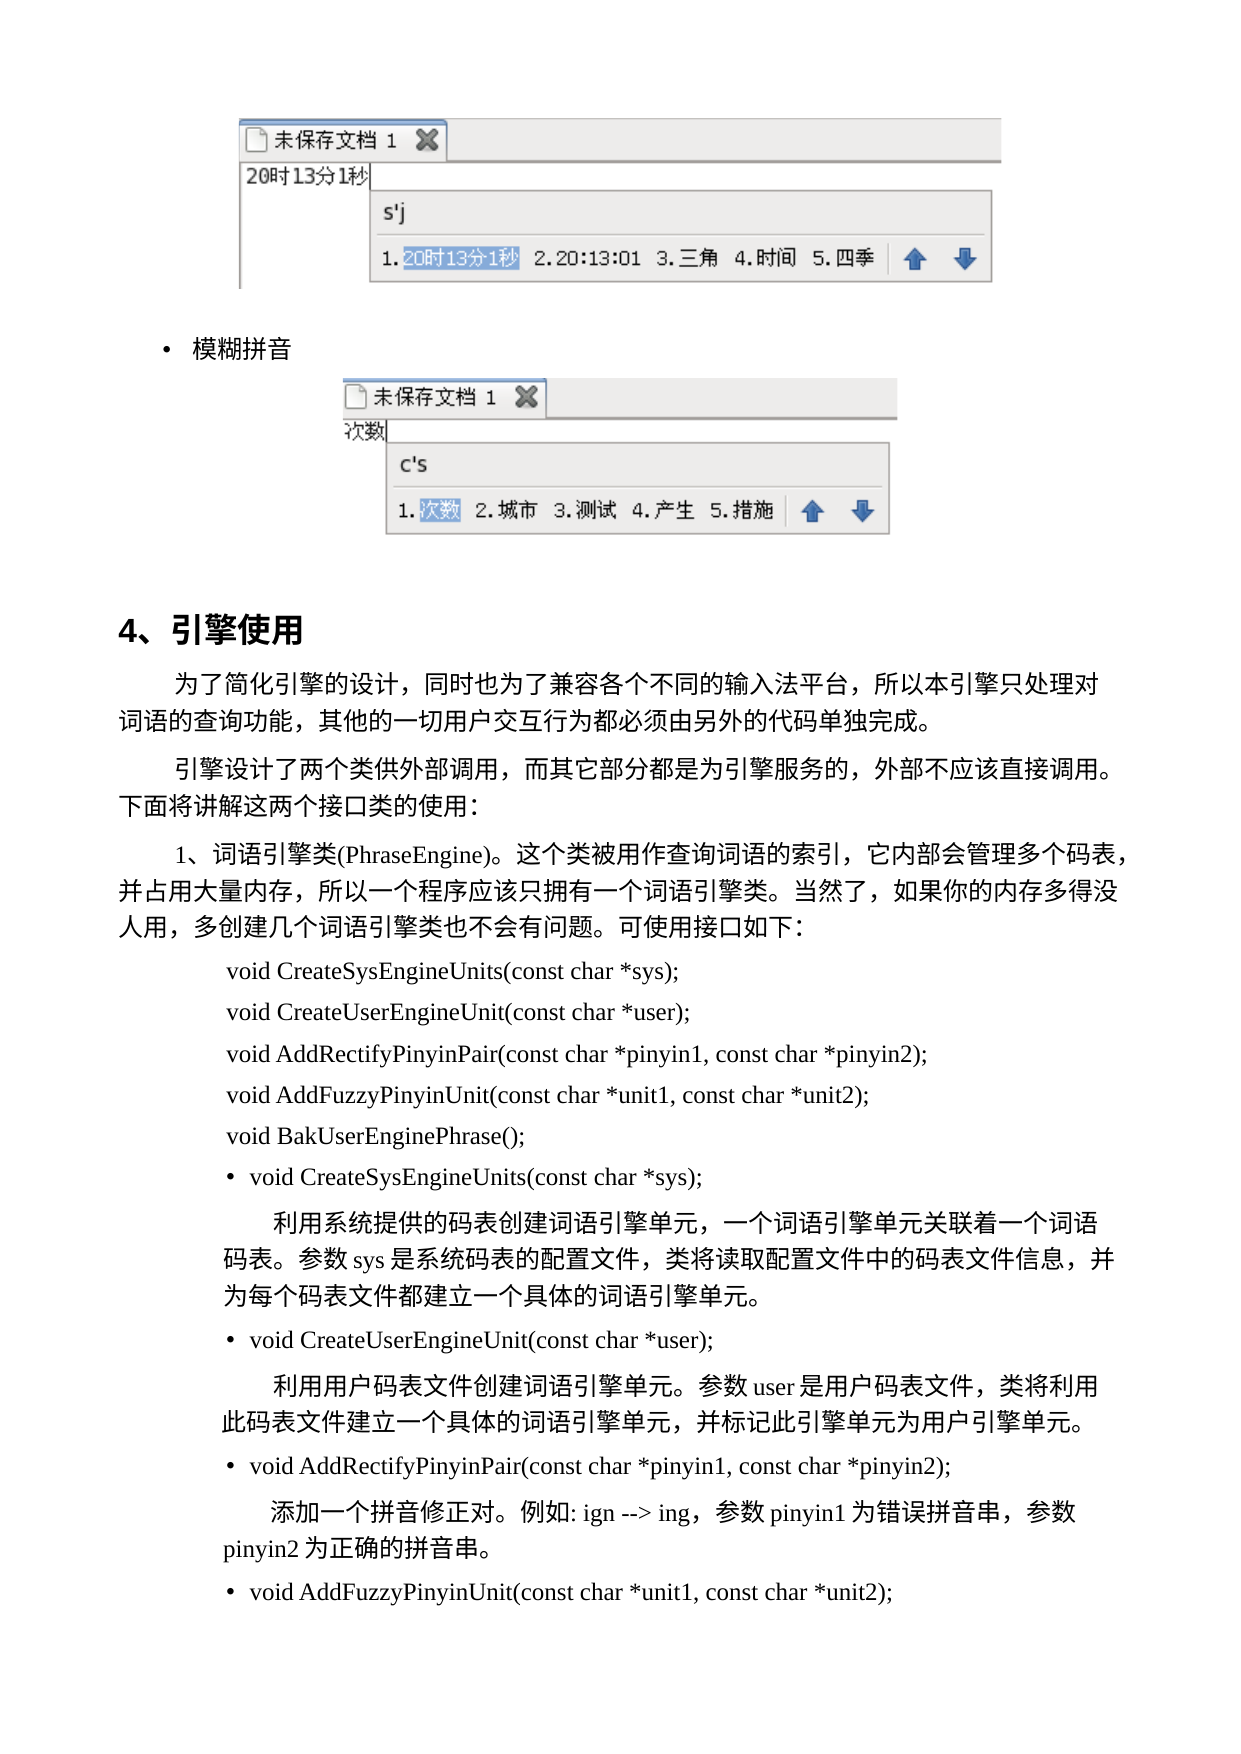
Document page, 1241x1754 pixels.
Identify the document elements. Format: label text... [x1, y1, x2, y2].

text 引擎设计了两个类供外部调用，而其它部分都是为引擎服务的，外部不应该直接调用。下面将讲解这两个接口类的使用： [118, 750, 1122, 822]
text void AddFuzzyPinyinUnit(const char *unit1, const char *unit2); [118, 1080, 1122, 1109]
text 为了简化引擎的设计，同时也为了兼容各个不同的输入法平台，所以本引擎只处理对词语的查询功能，其他的一切用户交互行为都必须由另外的代码单独完成。 [118, 665, 1122, 737]
text 添加一个拼音修正对。例如: ign --> ing，参数pinyin1为错误拼音串，参数pinyin2为正确的拼音串。 [223, 1492, 1122, 1565]
list 模糊拼音 [162, 329, 1122, 366]
list void CreateUserEngineUnit(const char *user); [118, 1325, 1122, 1354]
list void AddFuzzyPinyinUnit(const char *unit1, const char *unit2); [118, 1577, 1122, 1606]
subtitle 4、引擎使用 [118, 604, 1122, 652]
text void CreateUserEngineUnit(const char *user); [118, 997, 1122, 1026]
list void AddRectifyPinyinPair(const char *pinyin1, const char *pinyin2); [118, 1451, 1122, 1480]
text 1、词语引擎类(PhraseEngine)。这个类被用作查询词语的索引，它内部会管理多个码表，并占用大量内存，所以一个程序应该只拥有一个词语引擎类。当然了，如果你的内存多得没人用，多创建几个词语引擎类也不会有问题。可使用接口如下： [118, 835, 1122, 944]
picture [342, 378, 898, 538]
text void CreateSysEngineUnits(const char *sys); [118, 956, 1122, 985]
text void BakUserEnginePhrase(); [118, 1121, 1122, 1150]
list void CreateSysEngineUnits(const char *sys); [118, 1162, 1122, 1191]
picture [238, 118, 1002, 289]
text 利用系统提供的码表创建词语引擎单元，一个词语引擎单元关联着一个词语码表。参数sys是系统码表的配置文件，类将读取配置文件中的码表文件信息，并为每个码表文件都建立一个具体的词语引擎单元。 [223, 1204, 1122, 1312]
text void AddRectifyPinyinPair(const char *pinyin1, const char *pinyin2); [118, 1039, 1122, 1067]
text 利用用户码表文件创建词语引擎单元。参数user是用户码表文件，类将利用此码表文件建立一个具体的词语引擎单元，并标记此引擎单元为用户引擎单元。 [221, 1366, 1122, 1439]
